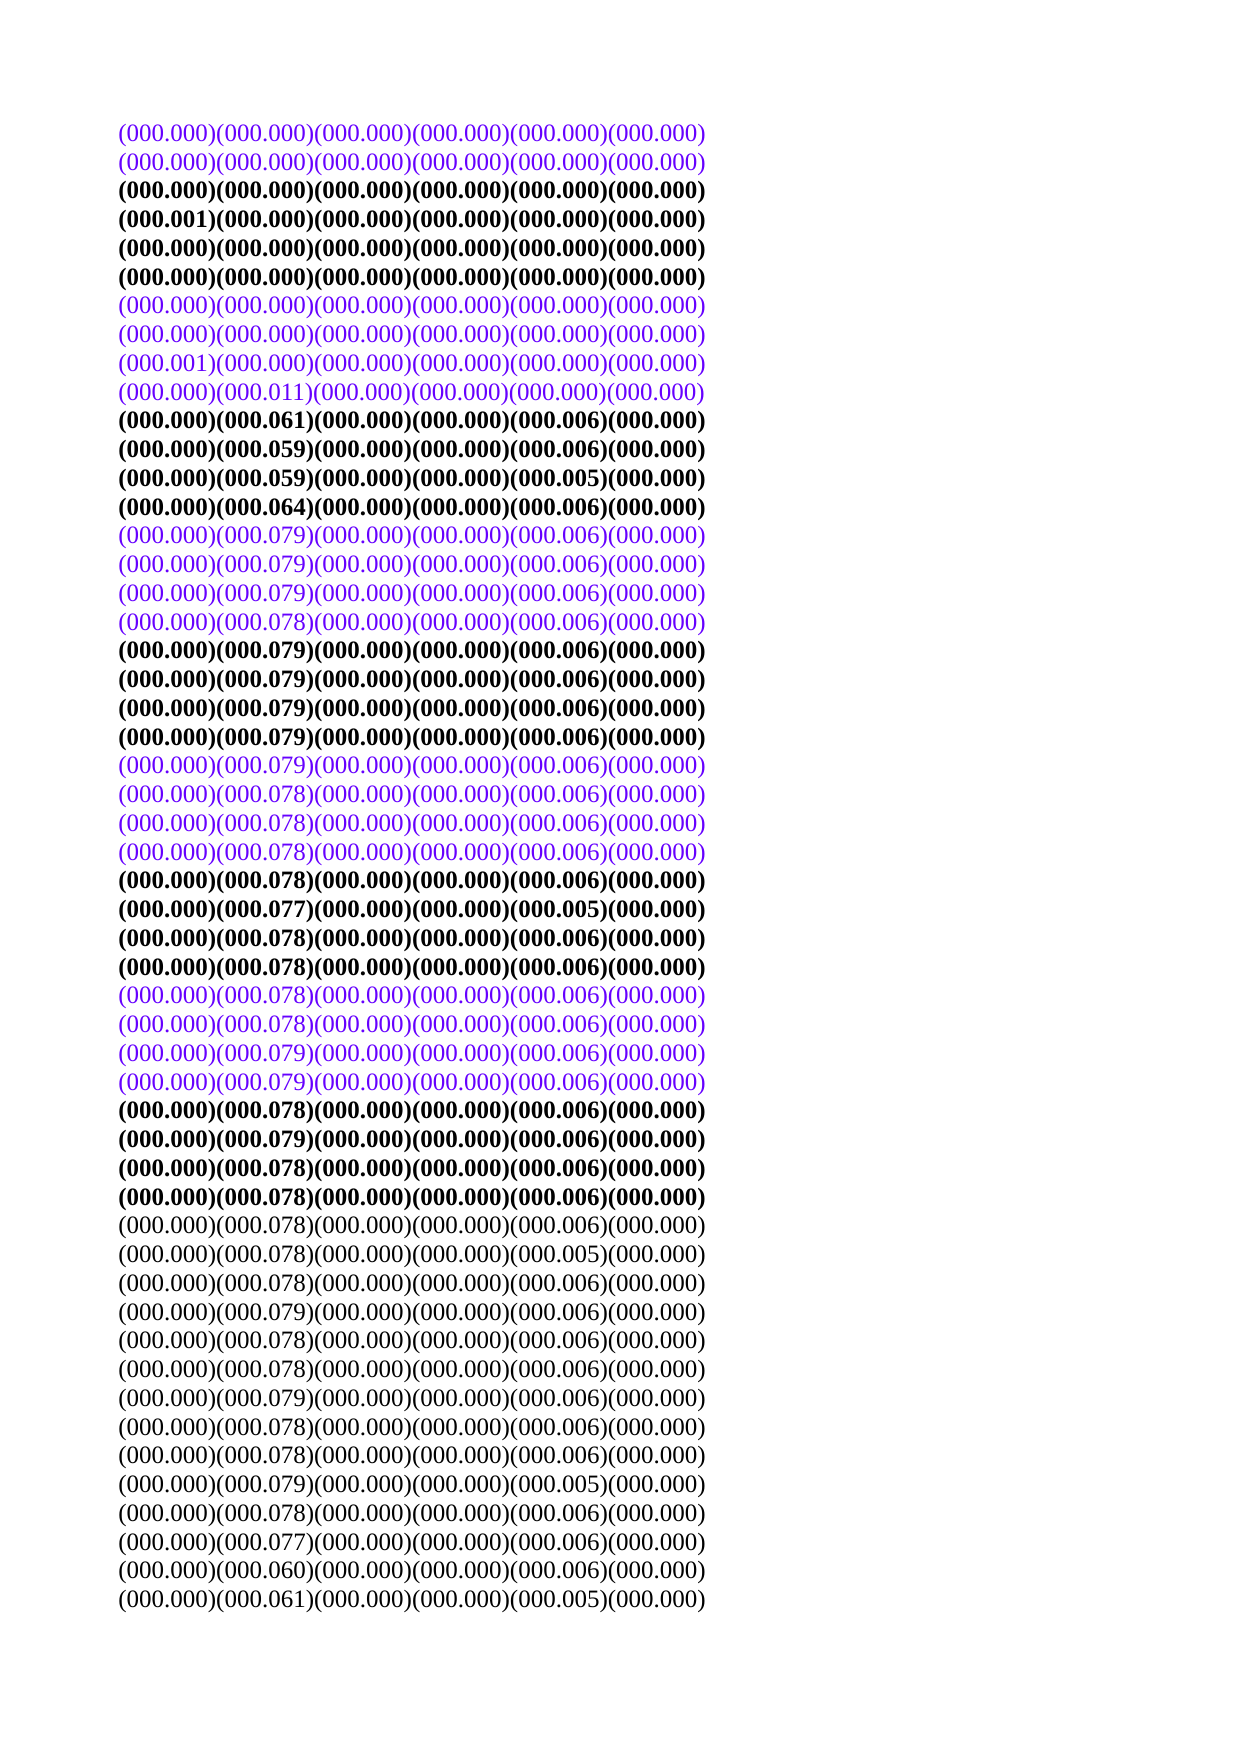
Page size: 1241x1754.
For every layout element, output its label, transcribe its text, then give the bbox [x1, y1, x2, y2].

text (000.000)(000.000)(000.000)(000.000)(000.000)(000.000) [118, 233, 1122, 262]
text (000.001)(000.000)(000.000)(000.000)(000.000)(000.000) [118, 348, 1122, 377]
text (000.000)(000.079)(000.000)(000.000)(000.006)(000.000) [118, 664, 1122, 693]
text (000.000)(000.078)(000.000)(000.000)(000.006)(000.000) [118, 1412, 1122, 1441]
text (000.000)(000.079)(000.000)(000.000)(000.006)(000.000) [118, 578, 1122, 607]
text (000.000)(000.078)(000.000)(000.000)(000.006)(000.000) [118, 952, 1122, 981]
text (000.000)(000.079)(000.000)(000.000)(000.006)(000.000) [118, 722, 1122, 751]
text (000.000)(000.078)(000.000)(000.000)(000.006)(000.000) [118, 1153, 1122, 1182]
text (000.000)(000.078)(000.000)(000.000)(000.005)(000.000) [118, 1239, 1122, 1268]
text (000.000)(000.078)(000.000)(000.000)(000.006)(000.000) [118, 837, 1122, 866]
text (000.000)(000.078)(000.000)(000.000)(000.006)(000.000) [118, 808, 1122, 837]
text (000.000)(000.077)(000.000)(000.000)(000.005)(000.000) [118, 894, 1122, 923]
text (000.000)(000.079)(000.000)(000.000)(000.006)(000.000) [118, 1383, 1122, 1412]
text (000.000)(000.079)(000.000)(000.000)(000.005)(000.000) [118, 1469, 1122, 1498]
text (000.000)(000.078)(000.000)(000.000)(000.006)(000.000) [118, 1182, 1122, 1211]
text (000.000)(000.000)(000.000)(000.000)(000.000)(000.000) [118, 291, 1122, 319]
text (000.000)(000.079)(000.000)(000.000)(000.006)(000.000) [118, 1038, 1122, 1067]
text (000.000)(000.011)(000.000)(000.000)(000.000)(000.000) [118, 377, 1122, 406]
text (000.000)(000.079)(000.000)(000.000)(000.006)(000.000) [118, 1297, 1122, 1326]
text (000.001)(000.000)(000.000)(000.000)(000.000)(000.000) [118, 204, 1122, 233]
text (000.000)(000.061)(000.000)(000.000)(000.005)(000.000) [118, 1584, 1122, 1613]
text (000.000)(000.078)(000.000)(000.000)(000.006)(000.000) [118, 923, 1122, 952]
text (000.000)(000.059)(000.000)(000.000)(000.005)(000.000) [118, 463, 1122, 492]
text (000.000)(000.000)(000.000)(000.000)(000.000)(000.000) [118, 176, 1122, 204]
text (000.000)(000.079)(000.000)(000.000)(000.006)(000.000) [118, 1124, 1122, 1153]
text (000.000)(000.078)(000.000)(000.000)(000.006)(000.000) [118, 1009, 1122, 1038]
text (000.000)(000.079)(000.000)(000.000)(000.006)(000.000) [118, 693, 1122, 722]
text (000.000)(000.061)(000.000)(000.000)(000.006)(000.000) [118, 406, 1122, 434]
text (000.000)(000.000)(000.000)(000.000)(000.000)(000.000) [118, 118, 1122, 147]
text (000.000)(000.078)(000.000)(000.000)(000.006)(000.000) [118, 1211, 1122, 1239]
text (000.000)(000.059)(000.000)(000.000)(000.006)(000.000) [118, 434, 1122, 463]
text (000.000)(000.079)(000.000)(000.000)(000.006)(000.000) [118, 751, 1122, 779]
text (000.000)(000.079)(000.000)(000.000)(000.006)(000.000) [118, 636, 1122, 664]
text (000.000)(000.000)(000.000)(000.000)(000.000)(000.000) [118, 147, 1122, 176]
text (000.000)(000.077)(000.000)(000.000)(000.006)(000.000) [118, 1527, 1122, 1556]
text (000.000)(000.078)(000.000)(000.000)(000.006)(000.000) [118, 607, 1122, 636]
text (000.000)(000.079)(000.000)(000.000)(000.006)(000.000) [118, 549, 1122, 578]
text (000.000)(000.078)(000.000)(000.000)(000.006)(000.000) [118, 1326, 1122, 1354]
text (000.000)(000.078)(000.000)(000.000)(000.006)(000.000) [118, 1096, 1122, 1124]
text (000.000)(000.078)(000.000)(000.000)(000.006)(000.000) [118, 779, 1122, 808]
text (000.000)(000.000)(000.000)(000.000)(000.000)(000.000) [118, 319, 1122, 348]
text (000.000)(000.078)(000.000)(000.000)(000.006)(000.000) [118, 866, 1122, 894]
text (000.000)(000.079)(000.000)(000.000)(000.006)(000.000) [118, 521, 1122, 549]
text (000.000)(000.064)(000.000)(000.000)(000.006)(000.000) [118, 492, 1122, 521]
text (000.000)(000.078)(000.000)(000.000)(000.006)(000.000) [118, 1441, 1122, 1469]
text (000.000)(000.078)(000.000)(000.000)(000.006)(000.000) [118, 1268, 1122, 1297]
text (000.000)(000.000)(000.000)(000.000)(000.000)(000.000) [118, 262, 1122, 291]
text (000.000)(000.078)(000.000)(000.000)(000.006)(000.000) [118, 981, 1122, 1009]
text (000.000)(000.079)(000.000)(000.000)(000.006)(000.000) [118, 1067, 1122, 1096]
text (000.000)(000.078)(000.000)(000.000)(000.006)(000.000) [118, 1498, 1122, 1527]
text (000.000)(000.078)(000.000)(000.000)(000.006)(000.000) [118, 1354, 1122, 1383]
text (000.000)(000.060)(000.000)(000.000)(000.006)(000.000) [118, 1556, 1122, 1584]
